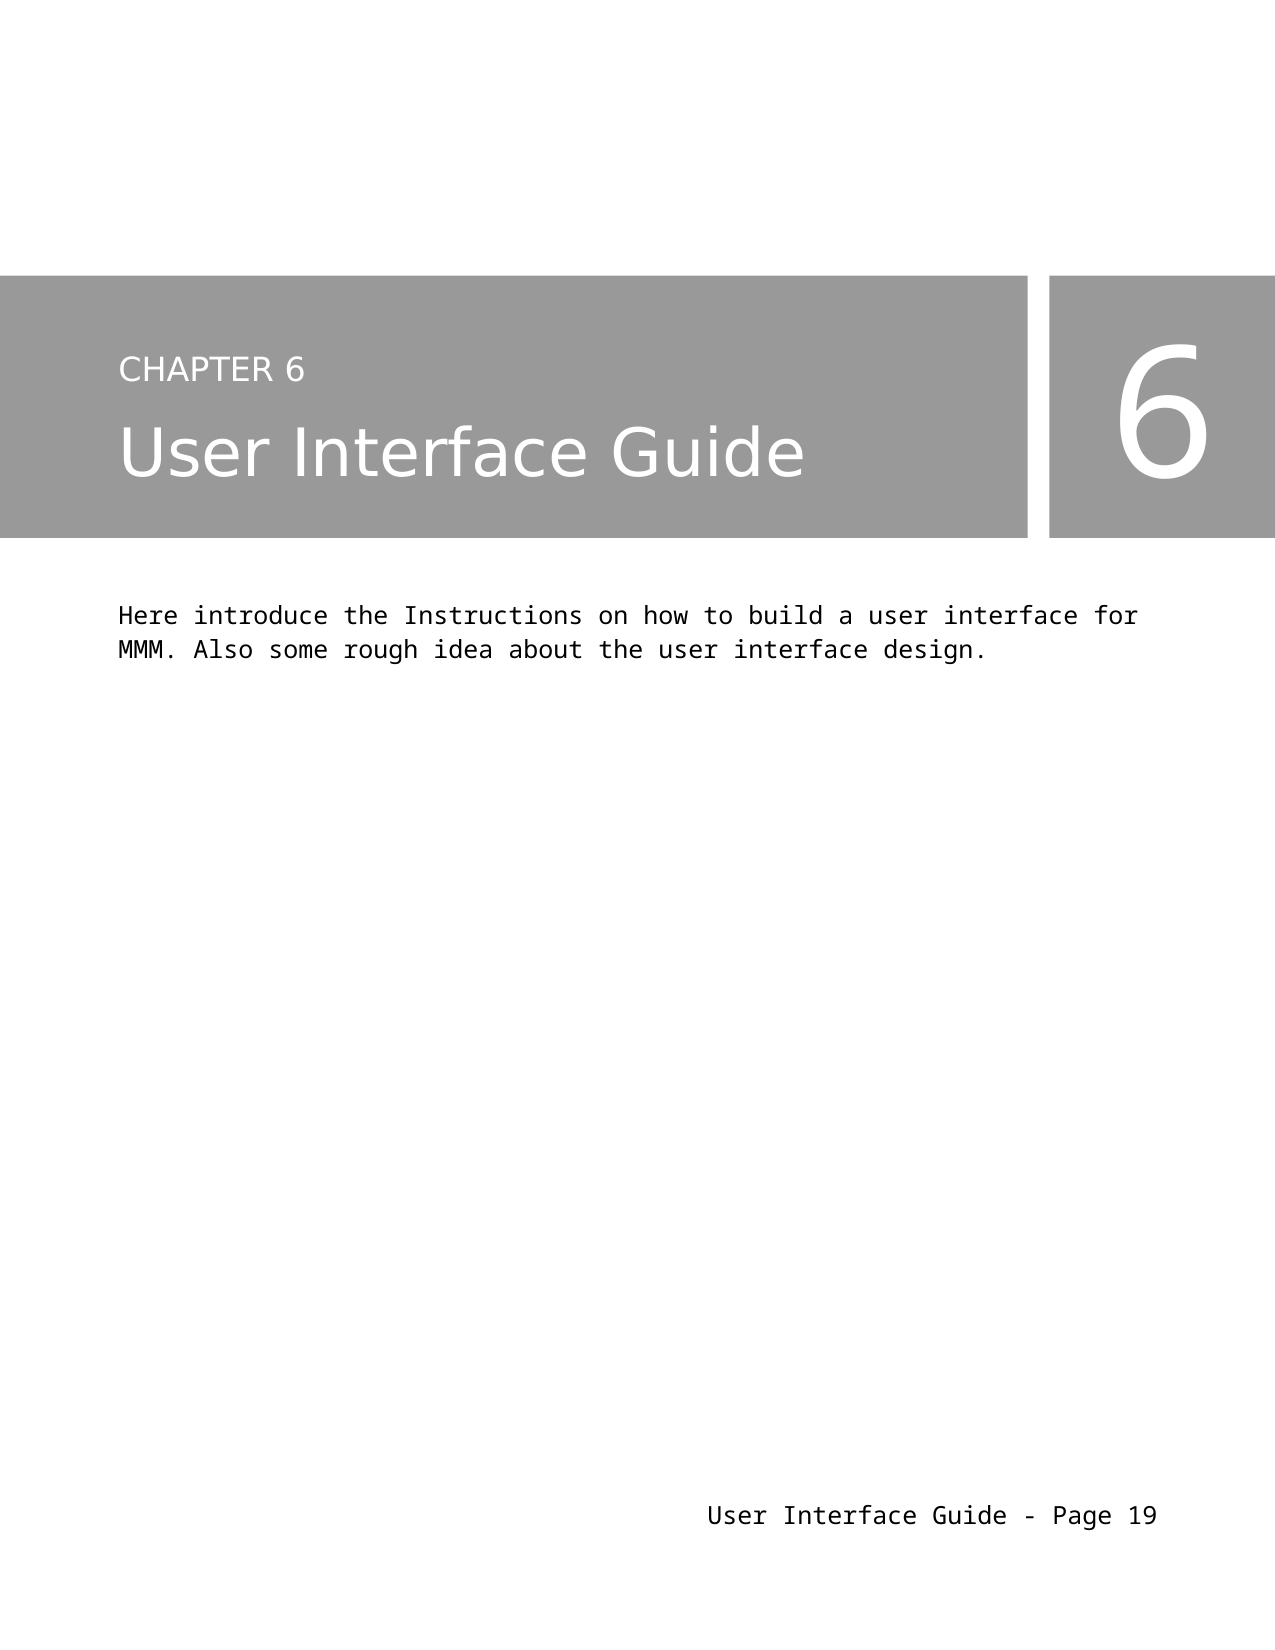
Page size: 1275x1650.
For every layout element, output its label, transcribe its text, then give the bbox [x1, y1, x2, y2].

text Here introduce the Instructions on how to build a user interface for MMM. Also some rough idea about the user interface design. [118, 598, 1157, 666]
